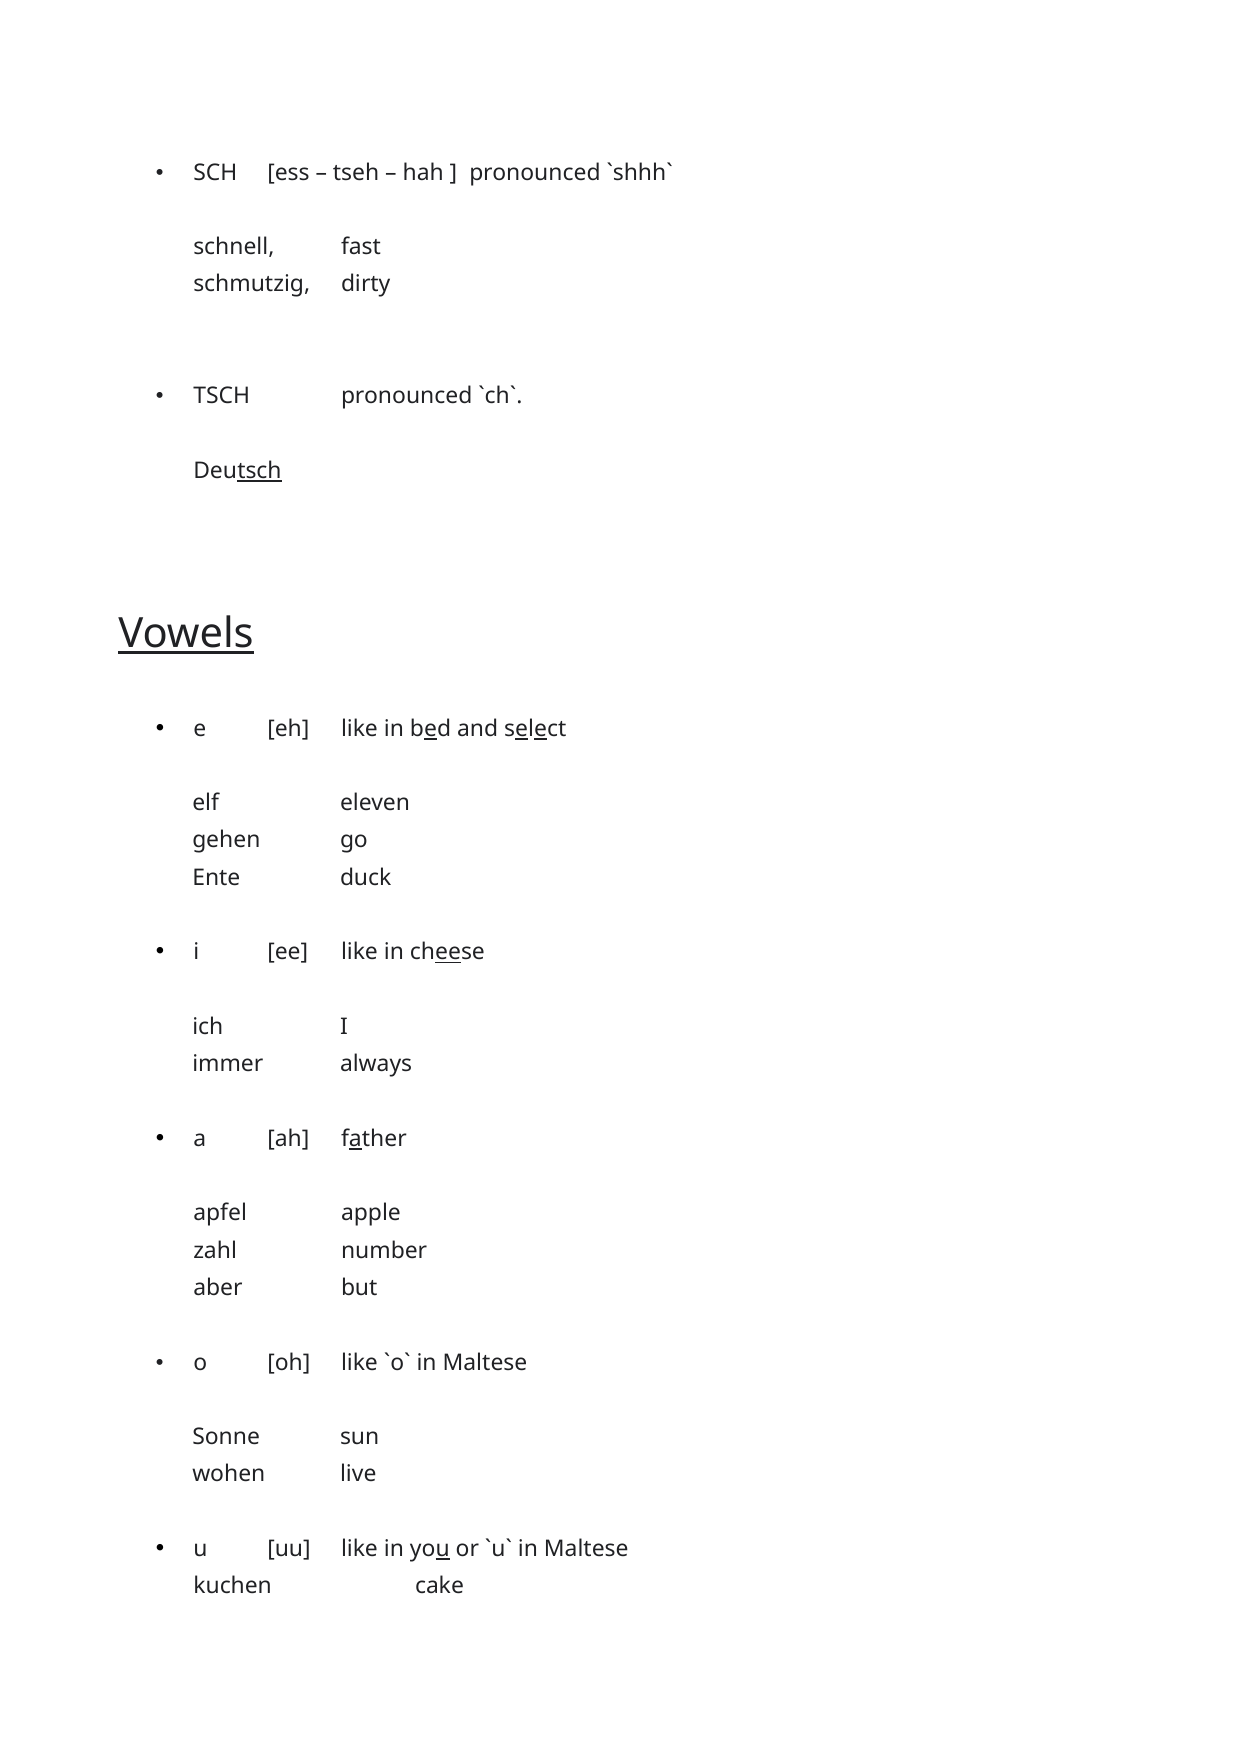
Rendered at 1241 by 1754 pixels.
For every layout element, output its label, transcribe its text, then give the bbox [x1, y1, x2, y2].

list schmutzig, dirty [156, 267, 1122, 298]
text immer always [118, 1047, 1122, 1078]
text Ente duck [118, 861, 1122, 892]
text elf eleven [118, 786, 1122, 817]
list u [uu] like in you or `u` in Maltese [156, 1532, 1122, 1563]
text wohen live [118, 1457, 1122, 1488]
list apfel apple [156, 1196, 1122, 1227]
list kuchen cake [156, 1569, 1122, 1600]
list i [ee] like in cheese [156, 935, 1122, 966]
list e [eh] like in bed and select [156, 711, 1122, 743]
list TSCH pronounced `ch`. [156, 379, 1122, 410]
text ich I [118, 1010, 1122, 1041]
list zahl number [156, 1233, 1122, 1265]
list aber but [156, 1271, 1122, 1302]
list Deutsch [156, 454, 1122, 485]
text Sonne sun [118, 1420, 1122, 1451]
list a [ah] father [156, 1122, 1122, 1153]
list o [oh] like `o` in Maltese [156, 1345, 1122, 1377]
list schnell, fast [156, 230, 1122, 261]
text Vowels [118, 603, 1122, 660]
list SCH [ess – tseh – hah ] pronounced `shhh` [156, 155, 1122, 187]
text gehen go [118, 823, 1122, 854]
